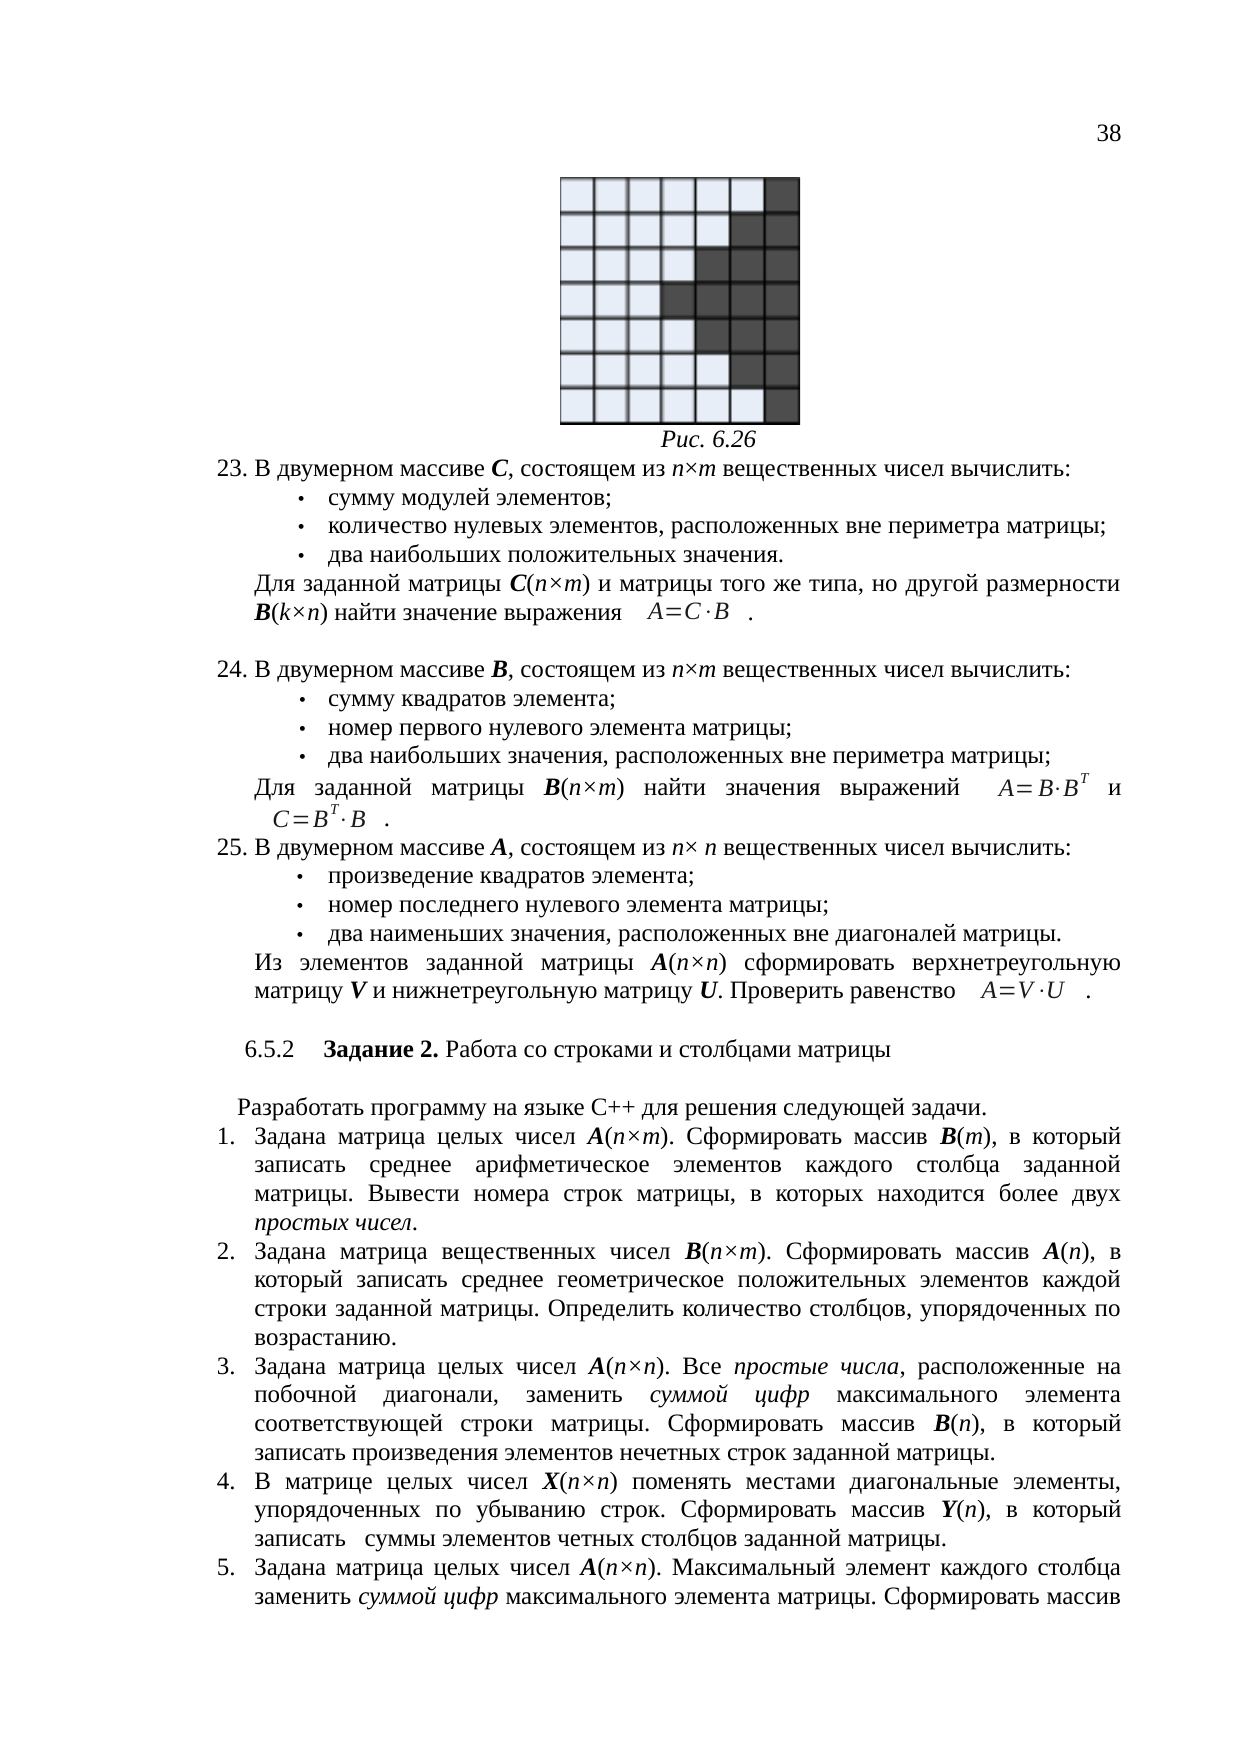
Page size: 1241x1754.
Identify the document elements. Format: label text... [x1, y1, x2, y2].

list Задана матрица целых чисел A(n×n). Все простые числа, расположенные на побочной диагонали, заменить суммой цифр максимального элемента соответствующей строки матрицы. Сформировать массив B(n), в который записать произведения элементов нечетных строк заданной матрицы. [217, 1351, 1121, 1466]
list два наибольших значения, расположенных вне периметра матрицы; [254, 741, 1121, 769]
list В двумерном массиве A, состоящем из n× n вещественных чисел вычислить: [217, 832, 1121, 861]
list сумму модулей элементов; [254, 482, 1121, 511]
list номер первого нулевого элемента матрицы; [254, 712, 1121, 741]
list Из элементов заданной матрицы A(n×n) сформировать верхнетреугольную матрицу V и нижнетреугольную матрицу U. Проверить равенство . [217, 947, 1121, 1004]
list количество нулевых элементов, расположенных вне периметра матрицы; [254, 511, 1121, 539]
text Рис. 6.26 [560, 425, 800, 453]
list Задана матрица целых чисел A(n×m). Сформировать массив B(m), в который записать среднее арифметическое элементов каждого столбца заданной матрицы. Вывести номера строк матрицы, в которых находится более двух простых чисел. [217, 1121, 1121, 1236]
list В двумерном массиве C, состоящем из n×m вещественных чисел вычислить: [217, 453, 1121, 482]
list два наименьших значения, расположенных вне диагоналей матрицы. [254, 918, 1121, 947]
list В двумерном массиве B, состоящем из n×m вещественных чисел вычислить: [217, 654, 1121, 683]
text Разработать программу на языке С++ для решения следующей задачи. [179, 1092, 1121, 1121]
list произведение квадратов элемента; [254, 861, 1121, 889]
list Задана матрица целых чисел A(n×n). Максимальный элемент каждого столбца заменить суммой цифр максимального элемента матрицы. Сформировать массив [217, 1552, 1121, 1609]
list сумму квадратов элемента; [254, 683, 1121, 712]
list Задана матрица вещественных чисел B(n×m). Сформировать массив A(n), в который записать среднее геометрическое положительных элементов каждой строки заданной матрицы. Определить количество столбцов, упорядоченных по возрастанию. [217, 1236, 1121, 1351]
list номер последнего нулевого элемента матрицы; [254, 889, 1121, 918]
list Для заданной матрицы C(n×m) и матрицы того же типа, но другой размерности B(k×n) найти значение выражения . [217, 568, 1121, 626]
subtitle Задание 2. Работа со строками и столбцами матрицы [179, 1034, 1121, 1063]
list два наибольших положительных значения. [254, 539, 1121, 568]
picture [560, 177, 800, 425]
list В матрице целых чисел X(n×n) поменять местами диагональные элементы, упорядоченных по убыванию строк. Сформировать массив Y(n), в который записать суммы элементов четных столбцов заданной матрицы. [217, 1466, 1121, 1552]
list Для заданной матрицы B(n×m) найти значения выражений и . [217, 769, 1121, 832]
